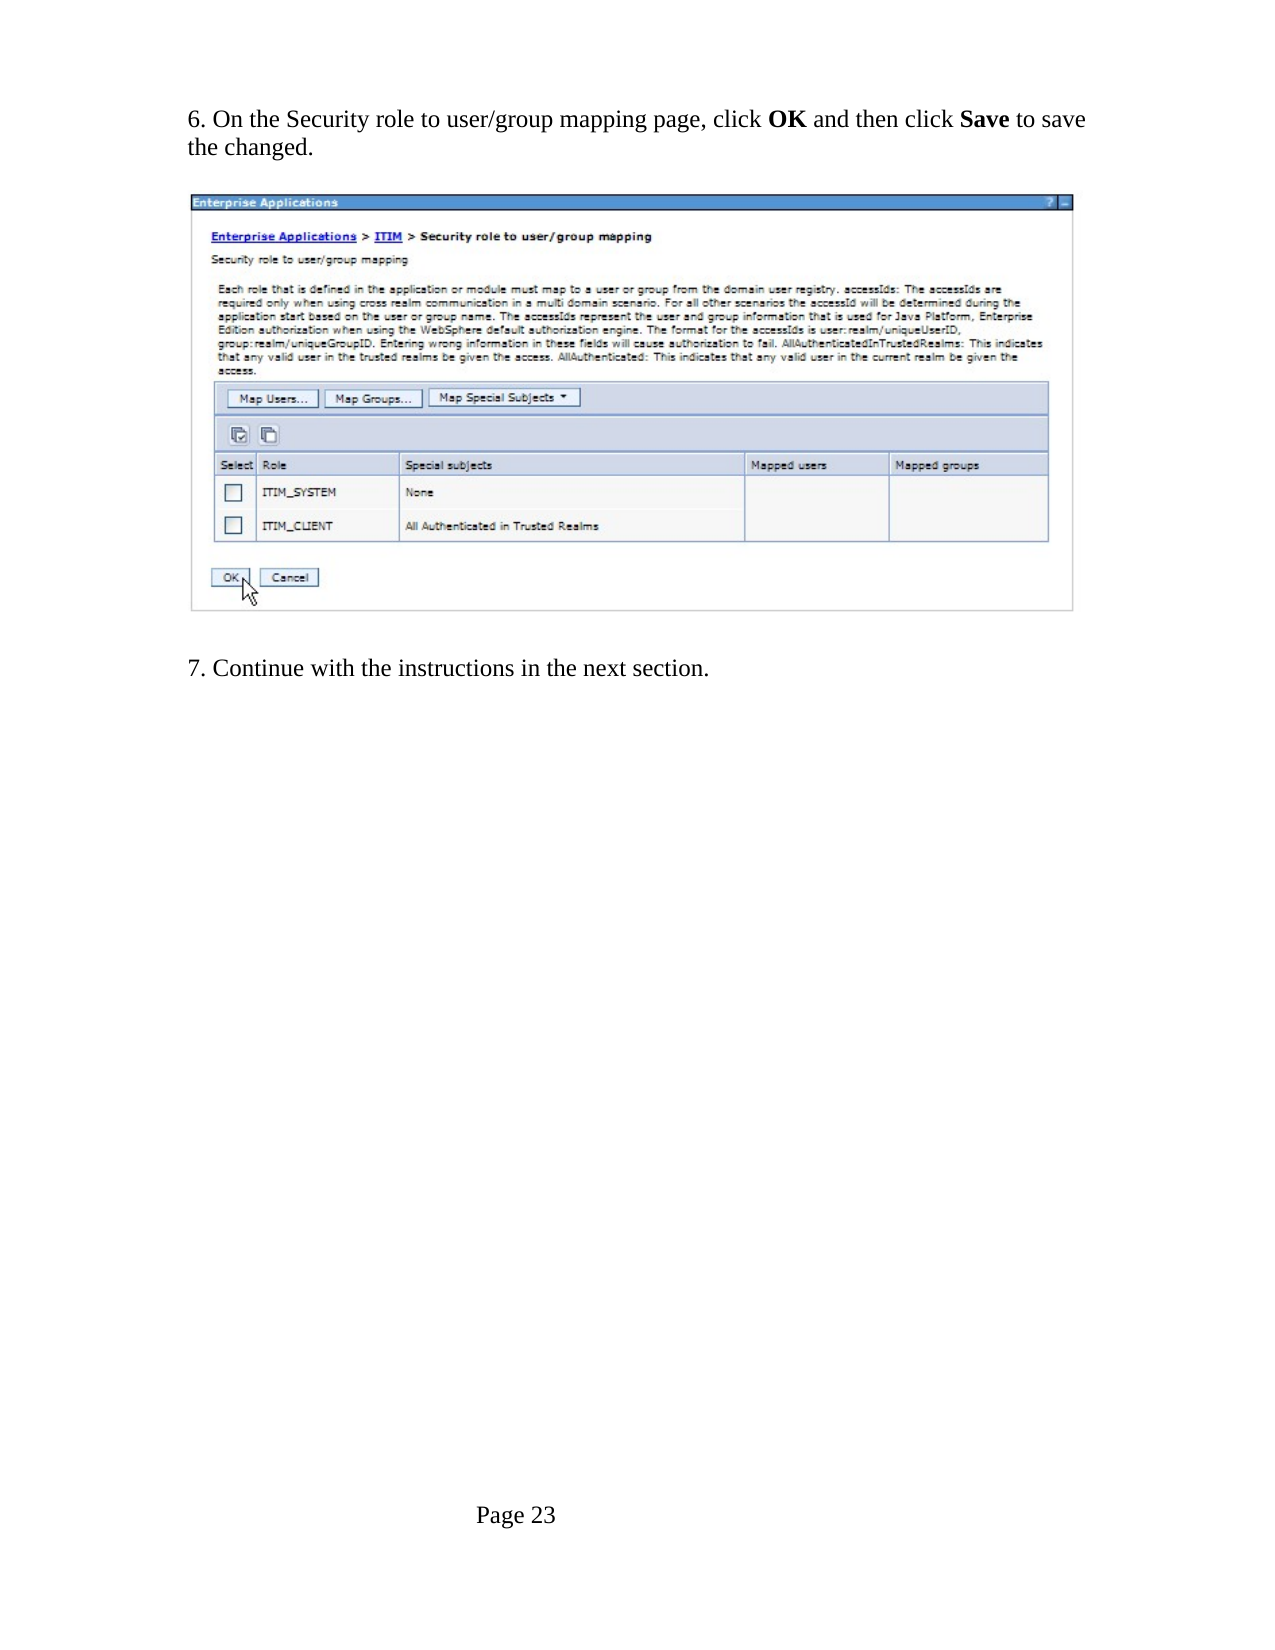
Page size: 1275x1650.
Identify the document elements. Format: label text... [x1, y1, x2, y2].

text 6. On the Security role to user/group mapping page, click OK and then click Save to save the changed. [187, 104, 1087, 161]
text 7. Continue with the instructions in the next section. [187, 653, 1087, 682]
